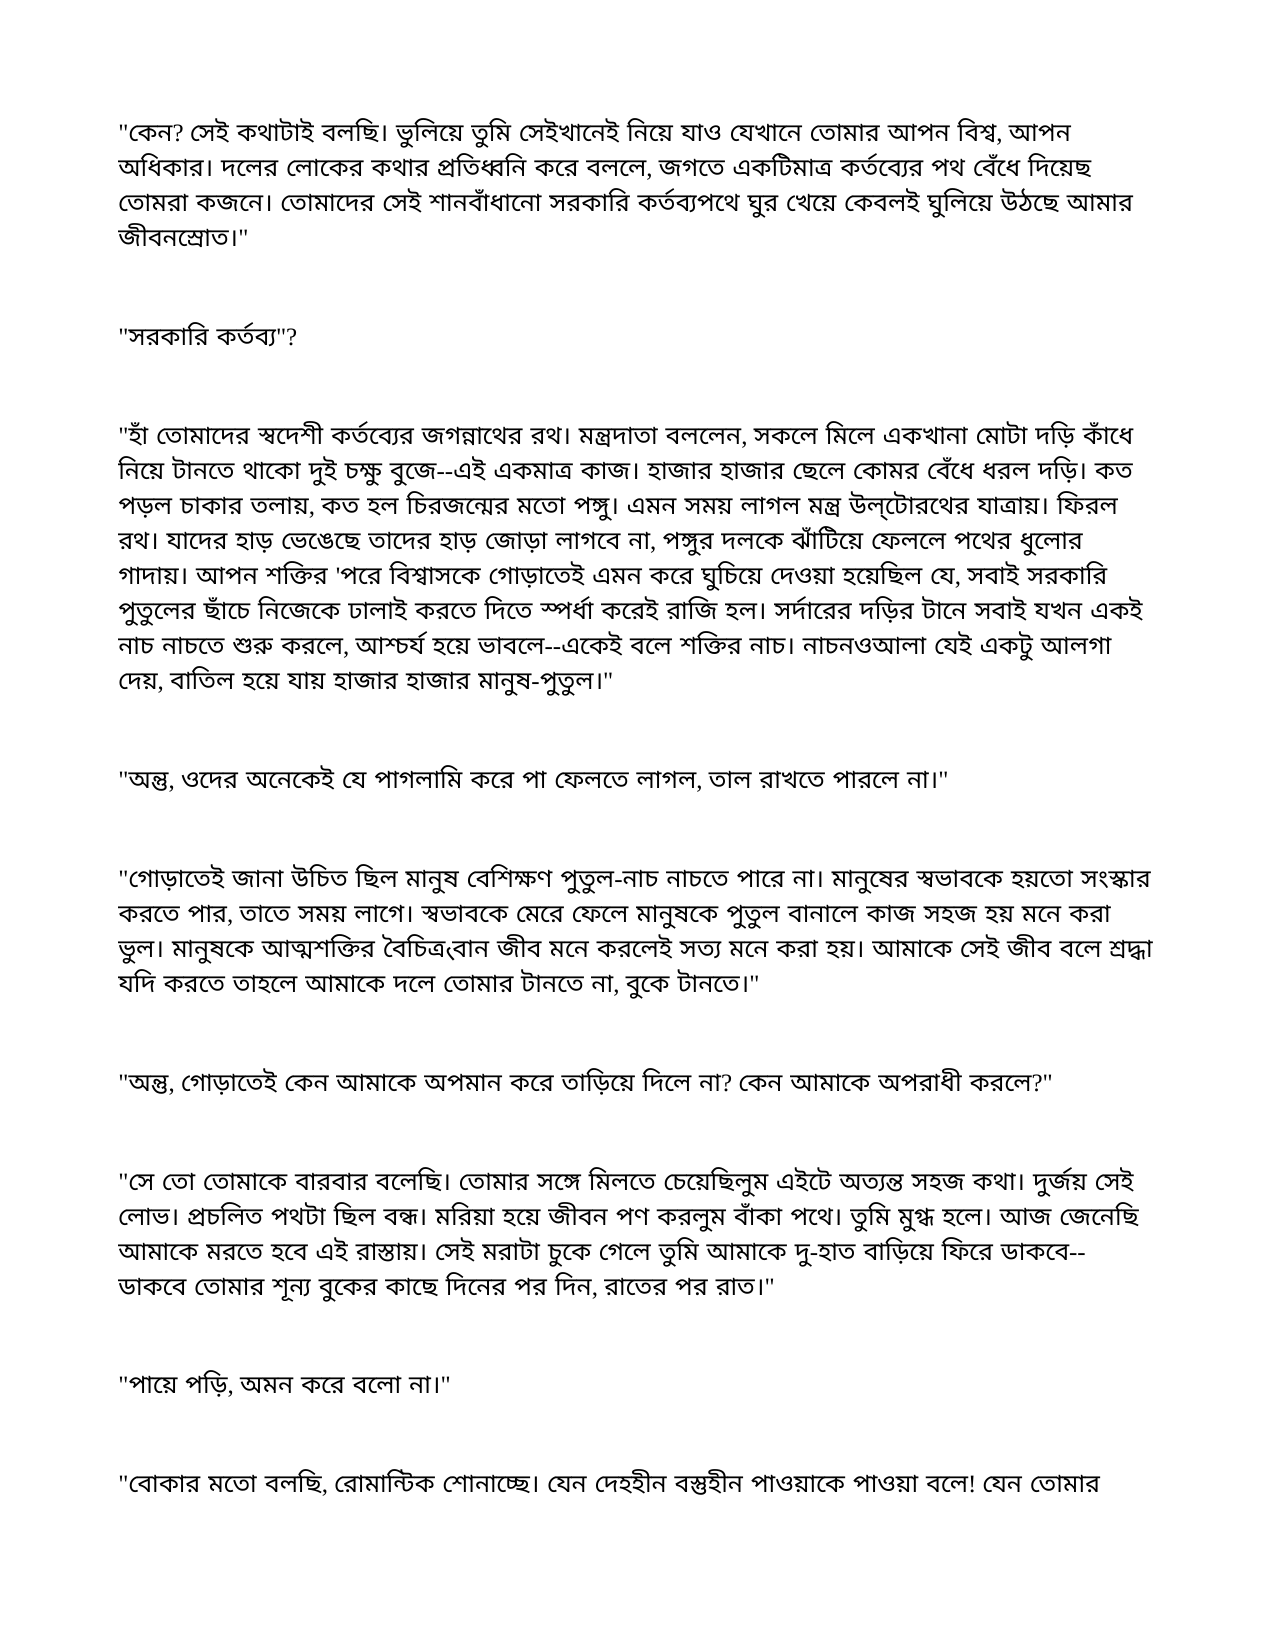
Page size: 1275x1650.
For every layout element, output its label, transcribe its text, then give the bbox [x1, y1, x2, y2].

text "হাঁ তোমাদের স্বদেশী কর্তব্যের জগন্নাথের রথ। মন্ত্রদাতা বললেন, সকলে মিলে একখানা মোটা দড়ি কাঁধে নিয়ে টানতে থাকো দুই চক্ষু বুজে--এই একমাত্র কাজ। হাজার হাজার ছেলে কোমর বেঁধে ধরল দড়ি। কত পড়ল চাকার তলায়, কত হল চিরজন্মের মতো পঙ্গু। এমন সময় লাগল মন্ত্র উল্‌টোরথের যাত্রায়। ফিরল রথ। যাদের হাড় ভেঙেছে তাদের হাড় জোড়া লাগবে না, পঙ্গুর দলকে ঝাঁটিয়ে ফেললে পথের ধুলোর গাদায়। আপন শক্তির 'পরে বিশ্বাসকে গোড়াতেই এমন করে ঘুচিয়ে দেওয়া হয়েছিল যে, সবাই সরকারি পুতুলের ছাঁচে নিজেকে ঢালাই করতে দিতে স্পর্ধা করেই রাজি হল। সর্দারের দড়ির টানে সবাই যখন একই নাচ নাচতে শুরু করলে, আশ্চর্য হয়ে ভাবলে--একেই বলে শক্তির নাচ। নাচনওআলা যেই একটু আলগা দেয়, বাতিল হয়ে যায় হাজার হাজার মানুষ-পুতুল।" [118, 421, 1157, 696]
text "সে তো তোমাকে বারবার বলেছি। তোমার সঙ্গে মিলতে চেয়েছিলুম এইটে অত্যন্ত সহজ কথা। দুর্জয় সেই লোভ। প্রচলিত পথটা ছিল বন্ধ। মরিয়া হয়ে জীবন পণ করলুম বাঁকা পথে। তুমি মুগ্ধ হলে। আজ জেনেছি আমাকে মরতে হবে এই রাস্তায়। সেই মরাটা চুকে গেলে তুমি আমাকে দু-হাত বাড়িয়ে ফিরে ডাকবে-- ডাকবে তোমার শূন্য বুকের কাছে দিনের পর দিন, রাতের পর রাত।" [118, 1167, 1157, 1301]
text "পায়ে পড়ি, অমন করে বলো না।" [118, 1371, 1157, 1400]
text "অন্তু, ওদের অনেকেই যে পাগলামি করে পা ফেলতে লাগল, তাল রাখতে পারলে না।" [118, 765, 1157, 794]
text "অন্তু, গোড়াতেই কেন আমাকে অপমান করে তাড়িয়ে দিলে না? কেন আমাকে অপরাধী করলে?" [118, 1068, 1157, 1097]
text "গোড়াতেই জানা উচিত ছিল মানুষ বেশিক্ষণ পুতুল-নাচ নাচতে পারে না। মানুষের স্বভাবকে হয়তো সংস্কার করতে পার, তাতে সময় লাগে। স্বভাবকে মেরে ফেলে মানুষকে পুতুল বানালে কাজ সহজ হয় মনে করা ভুল। মানুষকে আত্মশক্তির বৈচিত্র৻বান জীব মনে করলেই সত্য মনে করা হয়। আমাকে সেই জীব বলে শ্রদ্ধা যদি করতে তাহলে আমাকে দলে তোমার টানতে না, বুকে টানতে।" [118, 864, 1157, 998]
text "বোকার মতো বলছি, রোমান্টিক শোনাচ্ছে। যেন দেহহীন বস্তুহীন পাওয়াকে পাওয়া বলে! যেন তোমার [118, 1469, 1157, 1499]
text "কেন? সেই কথাটাই বলছি। ভুলিয়ে তুমি সেইখানেই নিয়ে যাও যেখানে তোমার আপন বিশ্ব, আপন অধিকার। দলের লোকের কথার প্রতিধ্বনি করে বললে, জগতে একটিমাত্র কর্তব্যের পথ বেঁধে দিয়েছ তোমরা কজনে। তোমাদের সেই শানবাঁধানো সরকারি কর্তব্যপথে ঘুর খেয়ে কেবলই ঘুলিয়ে উঠছে আমার জীবনস্রোত।" [118, 118, 1157, 253]
text "সরকারি কর্তব্য"? [118, 322, 1157, 351]
